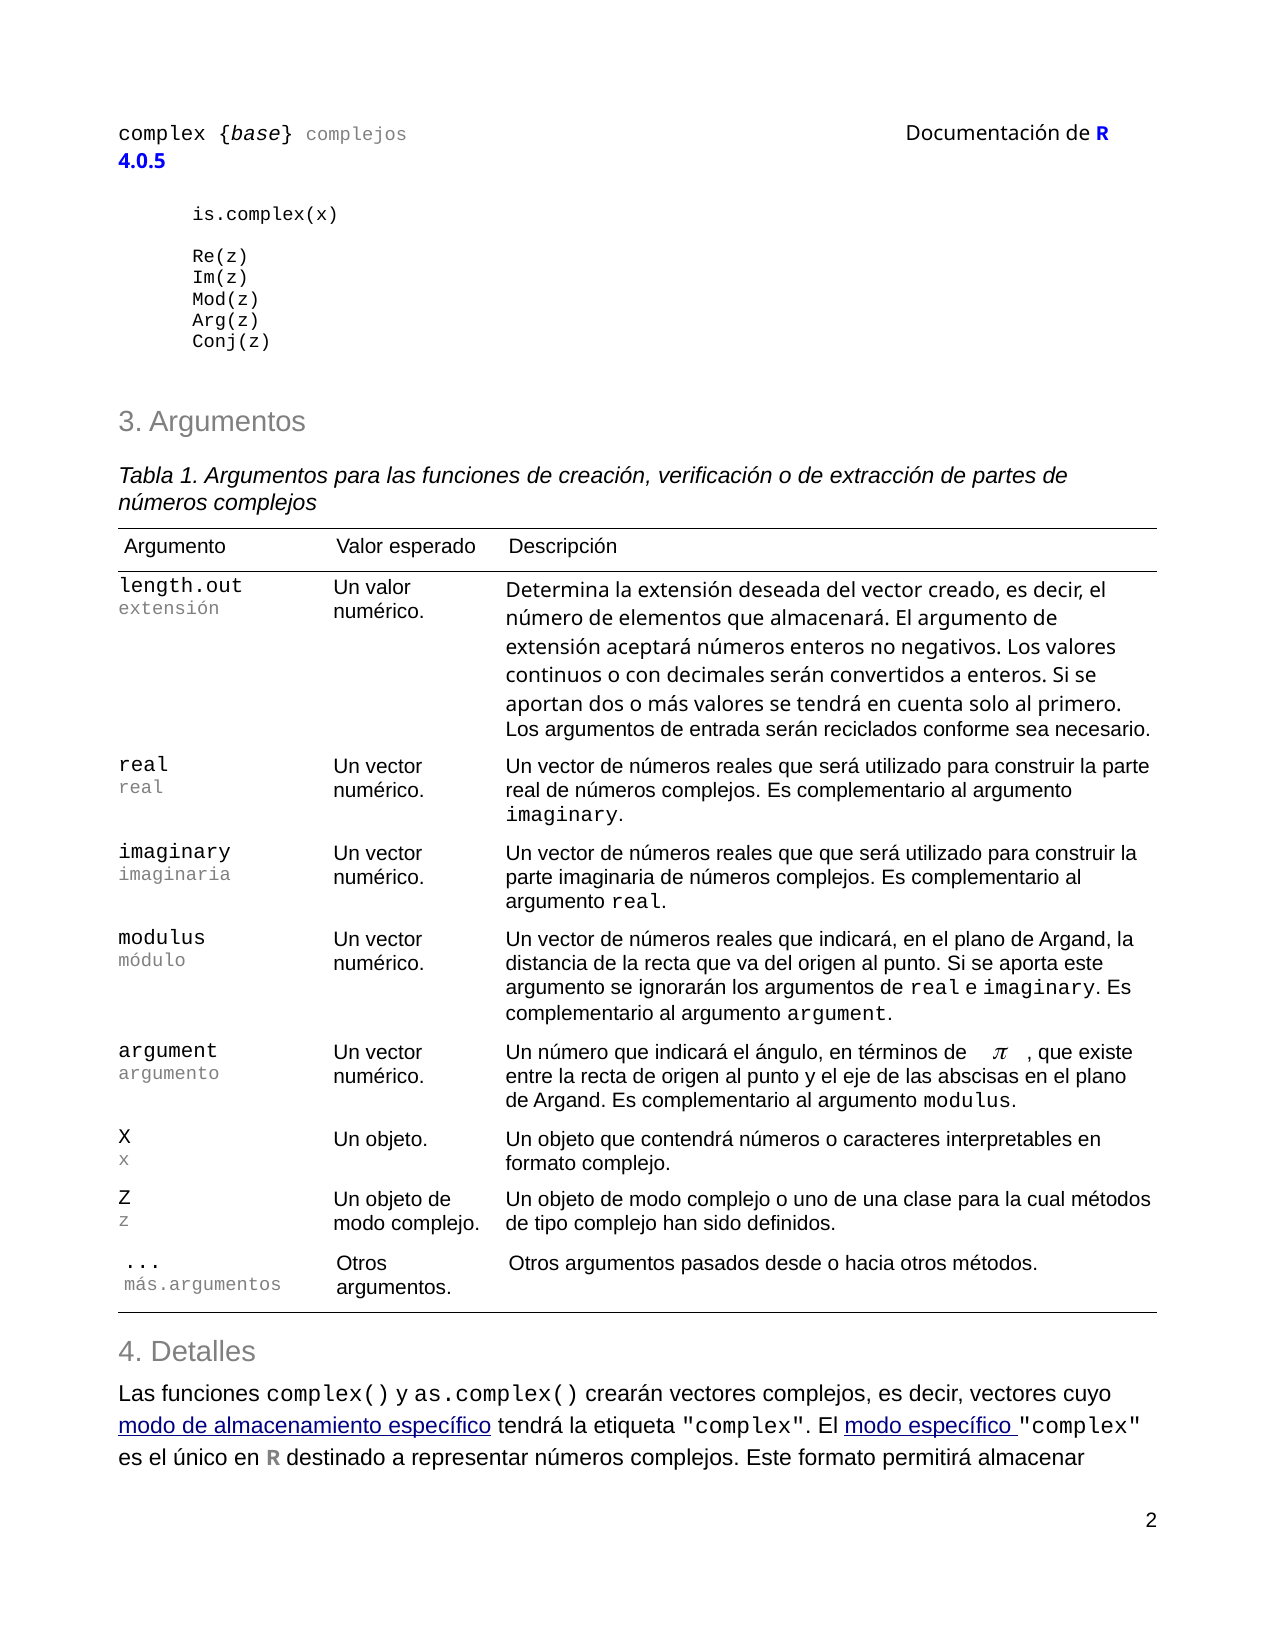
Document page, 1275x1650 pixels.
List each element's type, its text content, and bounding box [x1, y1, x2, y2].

table_cell Un vector de números reales que indicará, en el plano de Argand, la distancia de la recta que va del origen al punto. Si se aporta este argumento se ignorarán los argumentos de real e imaginary. Es complementario al argumento argument. [503, 924, 1157, 1037]
table_header Descripción [503, 529, 1157, 571]
text Re(z) [118, 247, 1157, 268]
table_cell Otros argumentos pasados desde o hacia otros métodos. [503, 1245, 1157, 1312]
text Mod(z) [118, 289, 1157, 311]
text Conj(z) [118, 332, 1157, 353]
text Tabla 1. Argumentos para las funciones de creación, verificación o de extracción de partes de números complejos [118, 462, 1157, 515]
table_cell modulus módulo [118, 924, 330, 1037]
text is.complex(x) [118, 204, 1157, 226]
text Arg(z) [118, 311, 1157, 332]
table_cell Un objeto de modo complejo. [330, 1184, 502, 1245]
table_cell X x [118, 1124, 330, 1184]
table_cell Un objeto de modo complejo o uno de una clase para la cual métodos de tipo complejo han sido definidos. [503, 1184, 1157, 1245]
table_header Valor esperado [330, 529, 502, 571]
subtitle 4. Detalles [118, 1333, 1157, 1367]
table_cell imaginary imaginaria [118, 838, 330, 924]
text Las funciones complex() y as.complex() crearán vectores complejos, es decir, vectores cuyo modo de almacenamiento específico tendrá la etiqueta "complex". El modo específico "complex" es el único en R destinado a representar números complejos. Este formato permitirá almacenar [118, 1379, 1157, 1472]
table_cell real real [118, 751, 330, 838]
table_cell Un vector numérico. [330, 838, 502, 924]
table_cell argument argumento [118, 1037, 330, 1123]
table_cell Un vector numérico. [330, 751, 502, 838]
table_cell Un vector numérico. [330, 924, 502, 1037]
table_cell ... más.argumentos [118, 1245, 330, 1312]
table_cell Un vector de números reales que será utilizado para construir la parte real de números complejos. Es complementario al argumento imaginary. [503, 751, 1157, 838]
table_cell Un valor numérico. [330, 572, 502, 751]
table_cell Un objeto. [330, 1124, 502, 1184]
table_header Argumento [118, 529, 330, 571]
table_cell Otros argumentos. [330, 1245, 502, 1312]
table_cell Determina la extensión deseada del vector creado, es decir, el número de elementos que almacenará. El argumento de extensión aceptará números enteros no negativos. Los valores continuos o con decimales serán convertidos a enteros. Si se aportan dos o más valores se tendrá en cuenta solo al primero. Los argumentos de entrada serán reciclados conforme sea necesario. [503, 572, 1157, 751]
table_cell Z z [118, 1184, 330, 1245]
table_cell length.out extensión [118, 572, 330, 751]
table_cell Un objeto que contendrá números o caracteres interpretables en formato complejo. [503, 1124, 1157, 1184]
text Im(z) [118, 268, 1157, 289]
subtitle 3. Argumentos [118, 404, 1157, 437]
table_cell Un vector numérico. [330, 1037, 502, 1123]
table_cell Un vector de números reales que que será utilizado para construir la parte imaginaria de números complejos. Es complementario al argumento real. [503, 838, 1157, 924]
table_cell Un número que indicará el ángulo, en términos de , que existe entre la recta de origen al punto y el eje de las abscisas en el plano de Argand. Es complementario al argumento modulus. [503, 1037, 1157, 1123]
